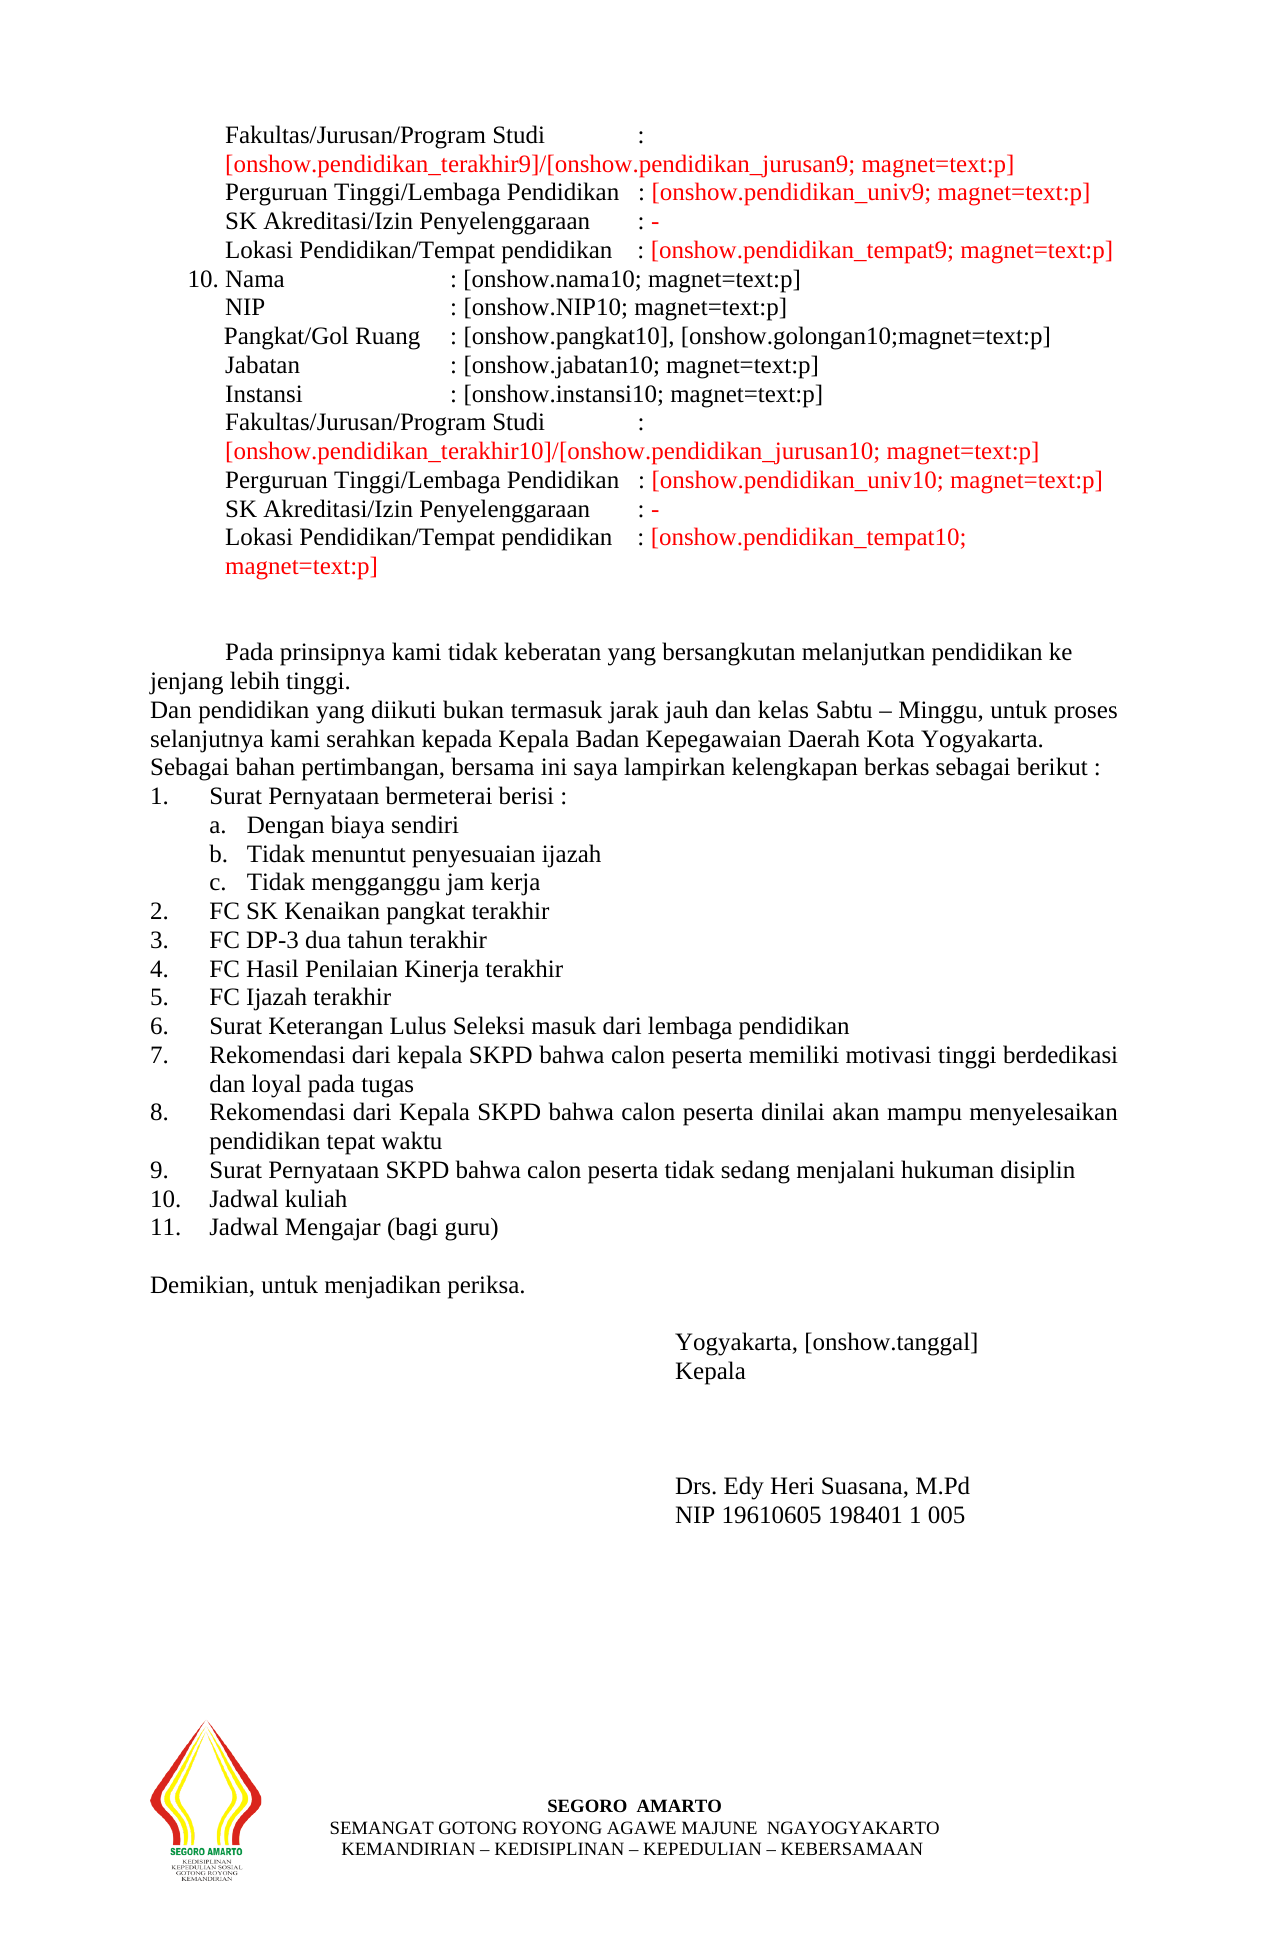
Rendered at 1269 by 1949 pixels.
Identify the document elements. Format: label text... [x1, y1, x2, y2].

list FC DP-3 dua tahun terakhir [150, 925, 1119, 954]
list Tidak menuntut penyesuaian ijazah [209, 839, 1119, 867]
text Lokasi Pendidikan/Tempat pendidikan : [onshow.pendidikan_tempat10; magnet=text:p] [225, 522, 1119, 580]
text Drs. Edy Heri Suasana, M.Pd [675, 1471, 1119, 1500]
text Perguruan Tinggi/Lembaga Pendidikan : [onshow.pendidikan_univ10; magnet=text:p] SK Akreditasi/Izin Penyelenggaraan : - [225, 465, 1119, 522]
list NIP : [onshow.NIP10; magnet=text:p] [225, 292, 1119, 321]
text Kepala [150, 1356, 1119, 1385]
list FC Hasil Penilaian Kinerja terakhir [150, 954, 1119, 982]
text Pangkat/Gol Ruang : [onshow.pangkat10], [onshow.golongan10;magnet=text:p] [150, 321, 1119, 350]
list Tidak mengganggu jam kerja [209, 867, 1119, 896]
text Demikian, untuk menjadikan periksa. [150, 1270, 1119, 1299]
list Surat Pernyataan SKPD bahwa calon peserta tidak sedang menjalani hukuman disiplin [150, 1155, 1119, 1184]
list FC SK Kenaikan pangkat terakhir [150, 896, 1119, 925]
text Yogyakarta, [onshow.tanggal] [675, 1327, 1119, 1356]
list Jadwal Mengajar (bagi guru) [150, 1212, 1119, 1241]
text Sebagai bahan pertimbangan, bersama ini saya lampirkan kelengkapan berkas sebagai berikut : [150, 752, 1119, 781]
text Pada prinsipnya kami tidak keberatan yang bersangkutan melanjutkan pendidikan ke jenjang lebih tinggi. [150, 637, 1119, 695]
list Jadwal kuliah [150, 1184, 1119, 1212]
text Lokasi Pendidikan/Tempat pendidikan : [onshow.pendidikan_tempat9; magnet=text:p] [225, 235, 1119, 264]
list Surat Keterangan Lulus Seleksi masuk dari lembaga pendidikan [150, 1011, 1119, 1040]
text NIP 19610605 198401 1 005 [600, 1500, 1119, 1529]
text Fakultas/Jurusan/Program Studi : [onshow.pendidikan_terakhir9]/[onshow.pendidikan_jurusan9; magnet=text:p] [225, 120, 1119, 177]
picture [150, 1717, 263, 1882]
text Fakultas/Jurusan/Program Studi : [onshow.pendidikan_terakhir10]/[onshow.pendidikan_jurusan10; magnet=text:p] [225, 407, 1119, 465]
list FC Ijazah terakhir [150, 982, 1119, 1011]
list Rekomendasi dari kepala SKPD bahwa calon peserta memiliki motivasi tinggi berdedikasi dan loyal pada tugas [150, 1040, 1119, 1097]
list Surat Pernyataan bermeterai berisi : [150, 781, 1119, 810]
list Dengan biaya sendiri [209, 810, 1119, 839]
text Perguruan Tinggi/Lembaga Pendidikan : [onshow.pendidikan_univ9; magnet=text:p] SK Akreditasi/Izin Penyelenggaraan : - [225, 177, 1119, 235]
text Jabatan : [onshow.jabatan10; magnet=text:p] [150, 350, 1119, 379]
text Dan pendidikan yang diikuti bukan termasuk jarak jauh dan kelas Sabtu – Minggu, untuk proses selanjutnya kami serahkan kepada Kepala Badan Kepegawaian Daerah Kota Yogyakarta. [150, 695, 1119, 752]
text Instansi : [onshow.instansi10; magnet=text:p] [150, 379, 1119, 407]
list Nama : [onshow.nama10; magnet=text:p] [187, 264, 1119, 292]
list Rekomendasi dari Kepala SKPD bahwa calon peserta dinilai akan mampu menyelesaikan pendidikan tepat waktu [150, 1097, 1119, 1155]
